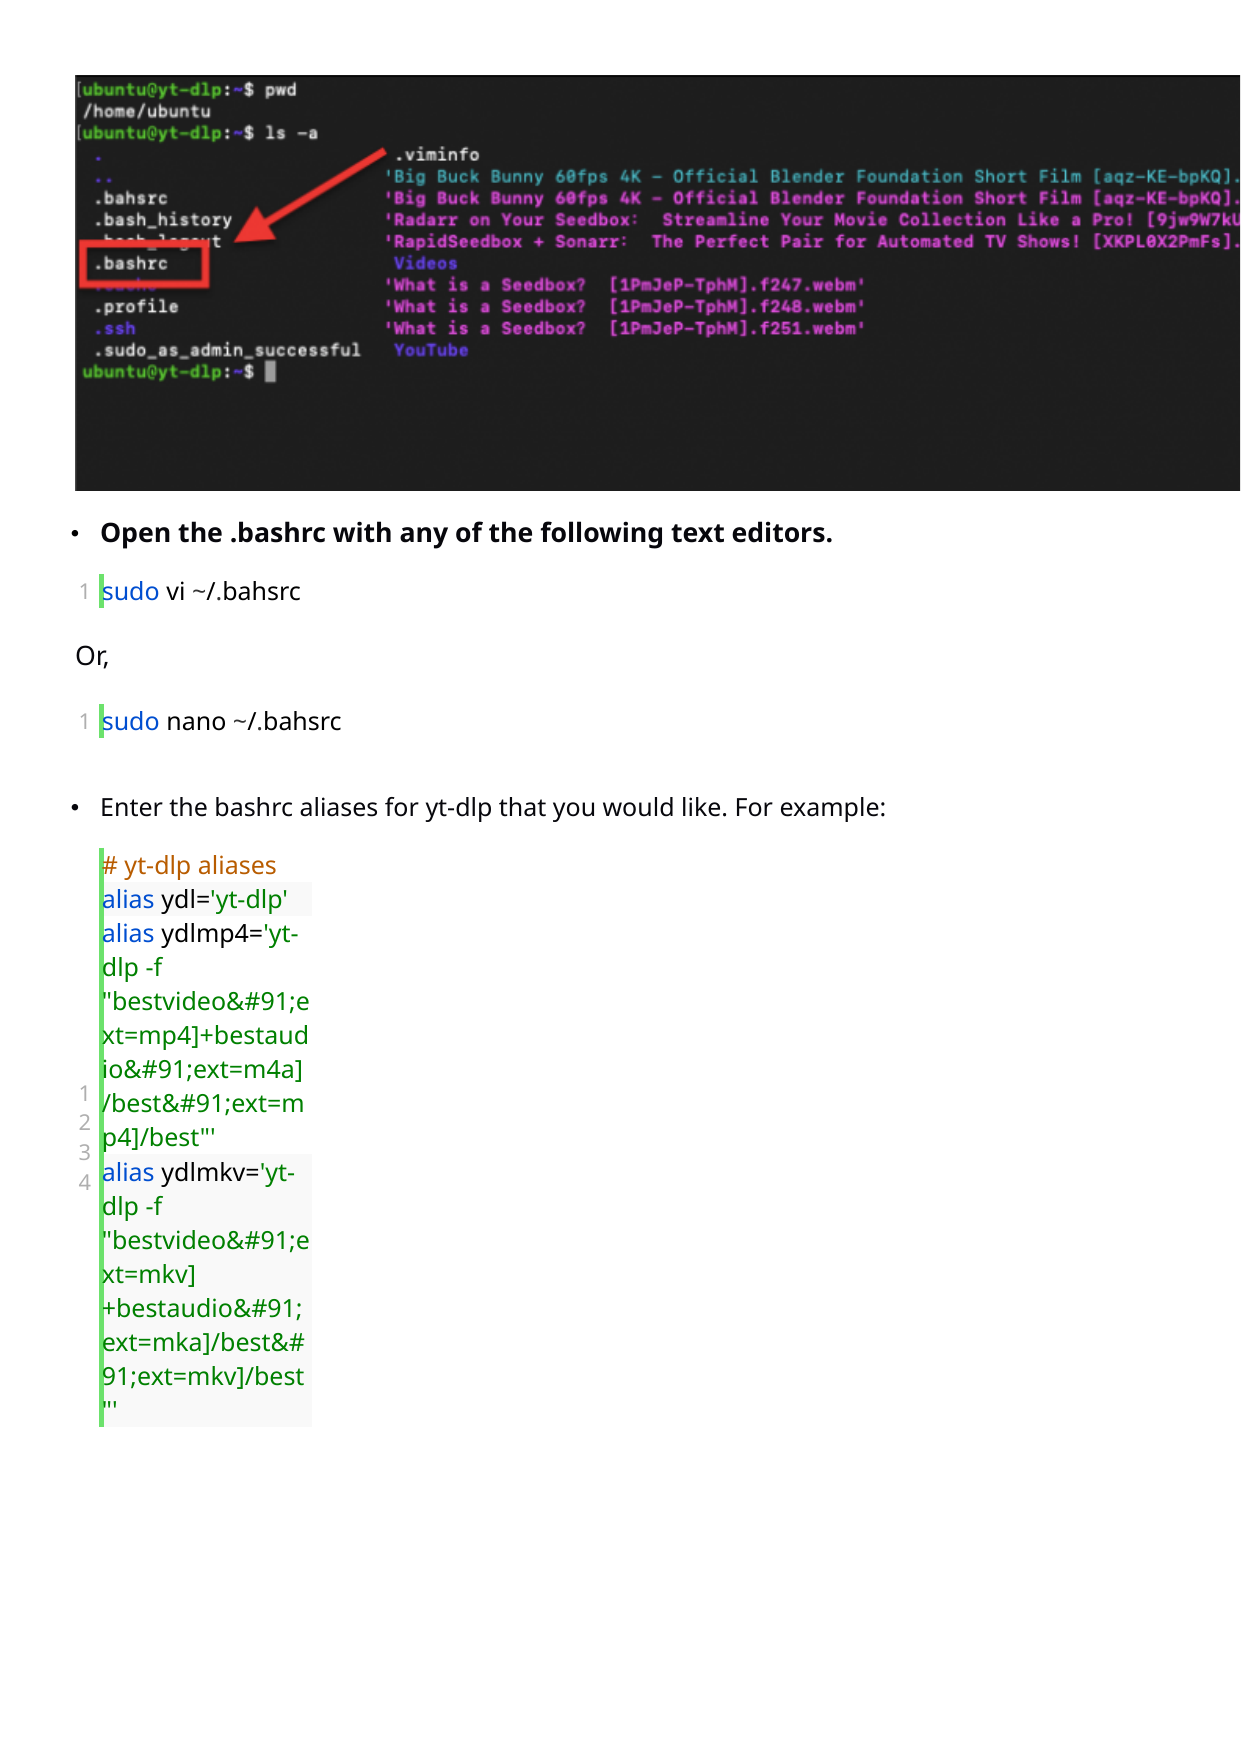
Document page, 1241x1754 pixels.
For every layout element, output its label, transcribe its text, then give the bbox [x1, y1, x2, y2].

table_header # yt-dlp aliases alias ydl='yt-dlp' alias ydlmp4='yt-dlp -f "bestvideo&#91;ext=mp4]+bestaudio&#91;ext=m4a]/best&#91;ext=mp4]/best"' alias ydlmkv='yt-dlp -f "bestvideo&#91;ext=mkv]+bestaudio&#91;ext=mka]/best&#91;ext=mkv]/best"' [104, 848, 312, 882]
table_header sudo nano ~/.bahsrc [104, 704, 375, 738]
table_header # yt-dlp aliases alias ydl='yt-dlp' alias ydlmp4='yt-dlp -f "bestvideo&#91;ext=mp4]+bestaudio&#91;ext=m4a]/best&#91;ext=mp4]/best"' alias ydlmkv='yt-dlp -f "bestvideo&#91;ext=mkv]+bestaudio&#91;ext=mka]/best&#91;ext=mkv]/best"' [104, 916, 312, 1154]
picture [75, 75, 1241, 491]
table_header 1 [75, 704, 99, 738]
table_header sudo vi ~/.bahsrc [104, 574, 333, 608]
text Or, [75, 636, 1165, 673]
table_header 1 2 3 4 [75, 848, 99, 1427]
table_header 1 [75, 574, 99, 608]
list Enter the bashrc aliases for yt-dlp that you would like. For example: [75, 790, 1140, 824]
list Open the .bashrc with any of the following text editors. [75, 514, 1140, 550]
